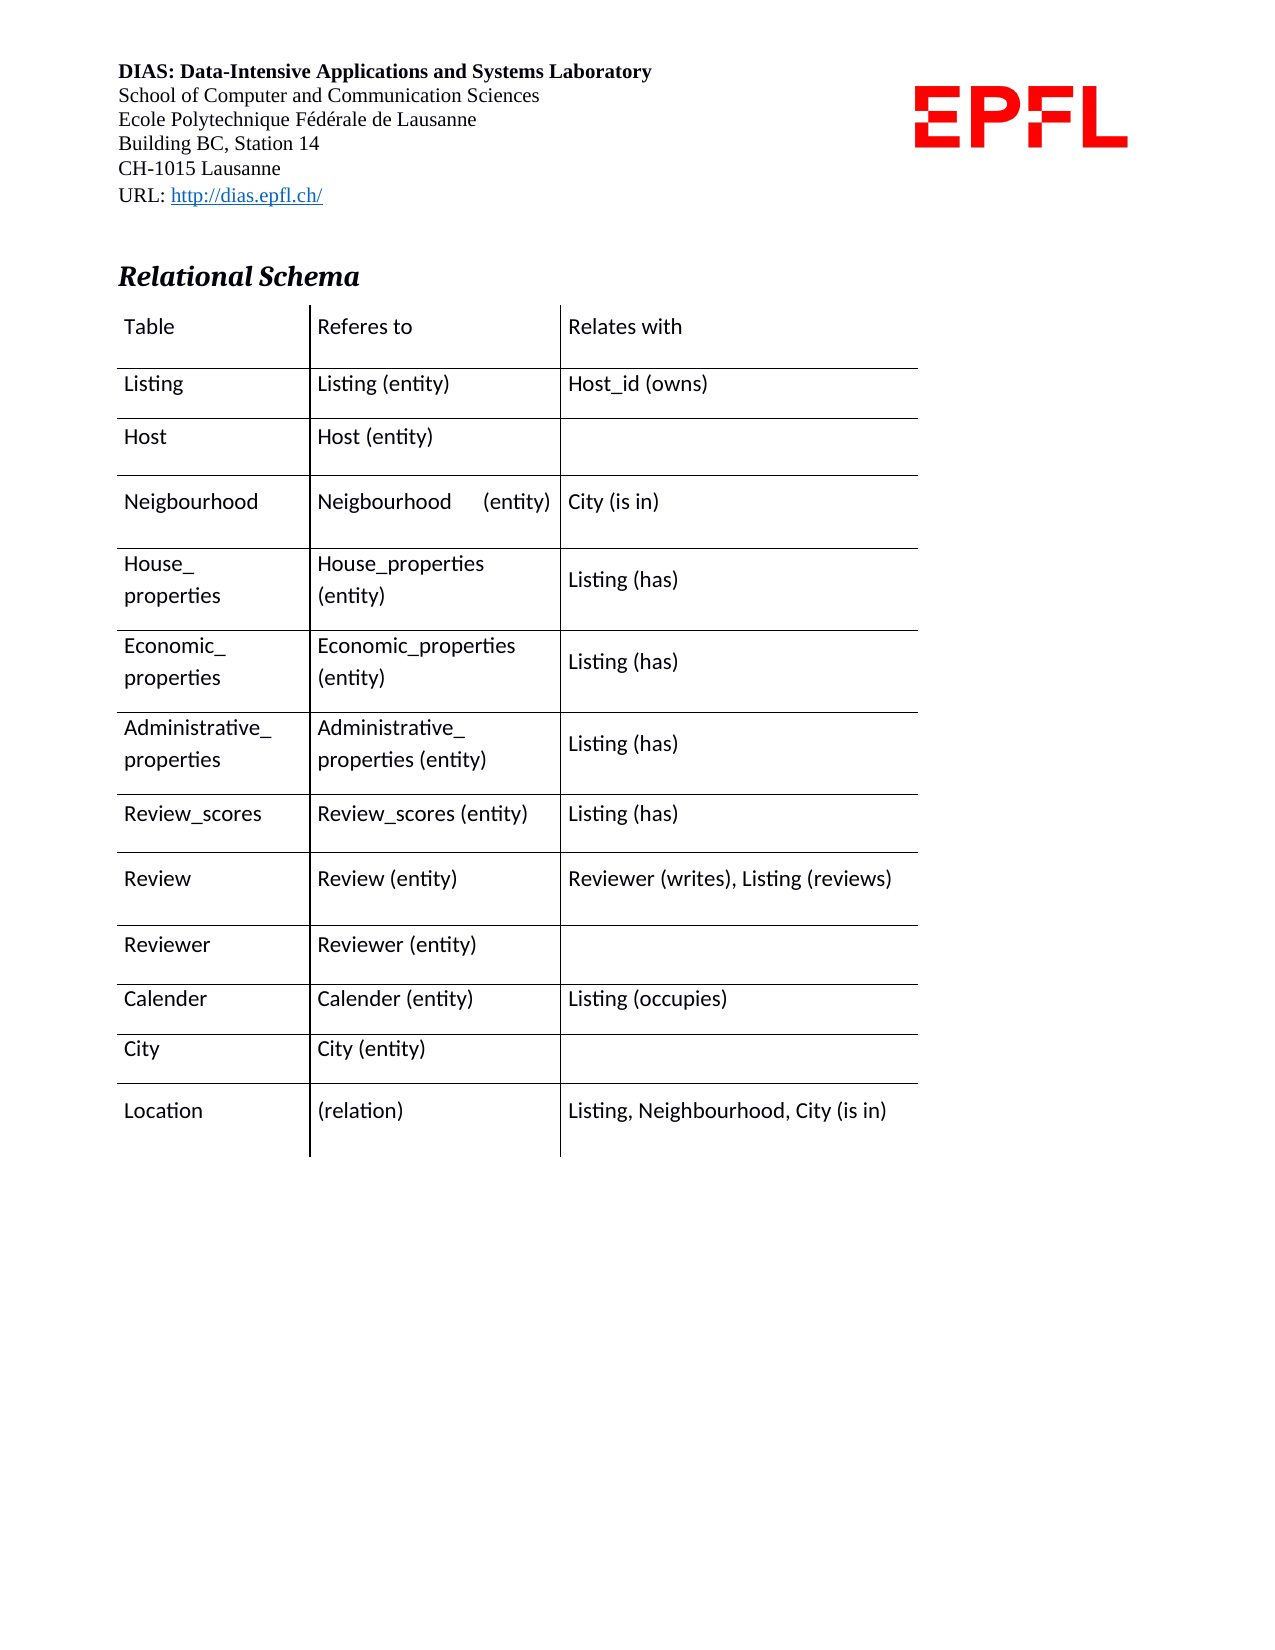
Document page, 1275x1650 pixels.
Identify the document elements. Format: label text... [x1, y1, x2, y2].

table_cell Reviewer (writes), Listing (reviews) [561, 853, 917, 925]
table_cell Listing (has) [561, 631, 917, 712]
table_cell City [117, 1035, 309, 1083]
table_cell Calender [117, 985, 309, 1033]
table_cell Review_scores [117, 795, 309, 852]
picture [888, 59, 1154, 174]
table_cell Neigbourhood [117, 476, 309, 548]
table_cell City (entity) [311, 1035, 560, 1083]
table_cell [561, 926, 917, 983]
table_cell Host [117, 419, 309, 475]
table_cell Host_id (owns) [561, 369, 917, 418]
table_cell Economic_ properties [117, 631, 309, 712]
table_cell Reviewer (entity) [311, 926, 560, 983]
table_cell Administrative_ properties [117, 713, 309, 794]
table_cell Listing (occupies) [561, 985, 917, 1033]
table_header Table [117, 305, 309, 368]
table_cell (relation) [311, 1084, 560, 1157]
table_cell Review [117, 853, 309, 925]
table_cell Economic_properties (entity) [311, 631, 560, 712]
table_cell Listing [117, 369, 309, 418]
table_cell Review_scores (entity) [311, 795, 560, 852]
table_cell House_ properties [117, 549, 309, 630]
table_header Referes to [311, 305, 560, 368]
table_cell Calender (entity) [311, 985, 560, 1033]
table_cell Host (entity) [311, 419, 560, 475]
subtitle Relational Schema [118, 260, 1157, 294]
table_cell Reviewer [117, 926, 309, 983]
table_cell House_properties (entity) [311, 549, 560, 630]
table_cell Listing (has) [561, 795, 917, 852]
table_cell Listing (has) [561, 549, 917, 630]
table_cell Administrative_ properties (entity) [311, 713, 560, 794]
table_cell [561, 419, 917, 475]
table_cell Listing, Neighbourhood, City (is in) [561, 1084, 917, 1157]
table_header Relates with [561, 305, 917, 368]
table_cell Listing (has) [561, 713, 917, 794]
table_cell Listing (entity) [311, 369, 560, 418]
table_cell Review (entity) [311, 853, 560, 925]
table_cell Location [117, 1084, 309, 1157]
table_cell City (is in) [561, 476, 917, 548]
table_cell Neigbourhood (entity) [311, 476, 560, 548]
table_cell [561, 1035, 917, 1083]
